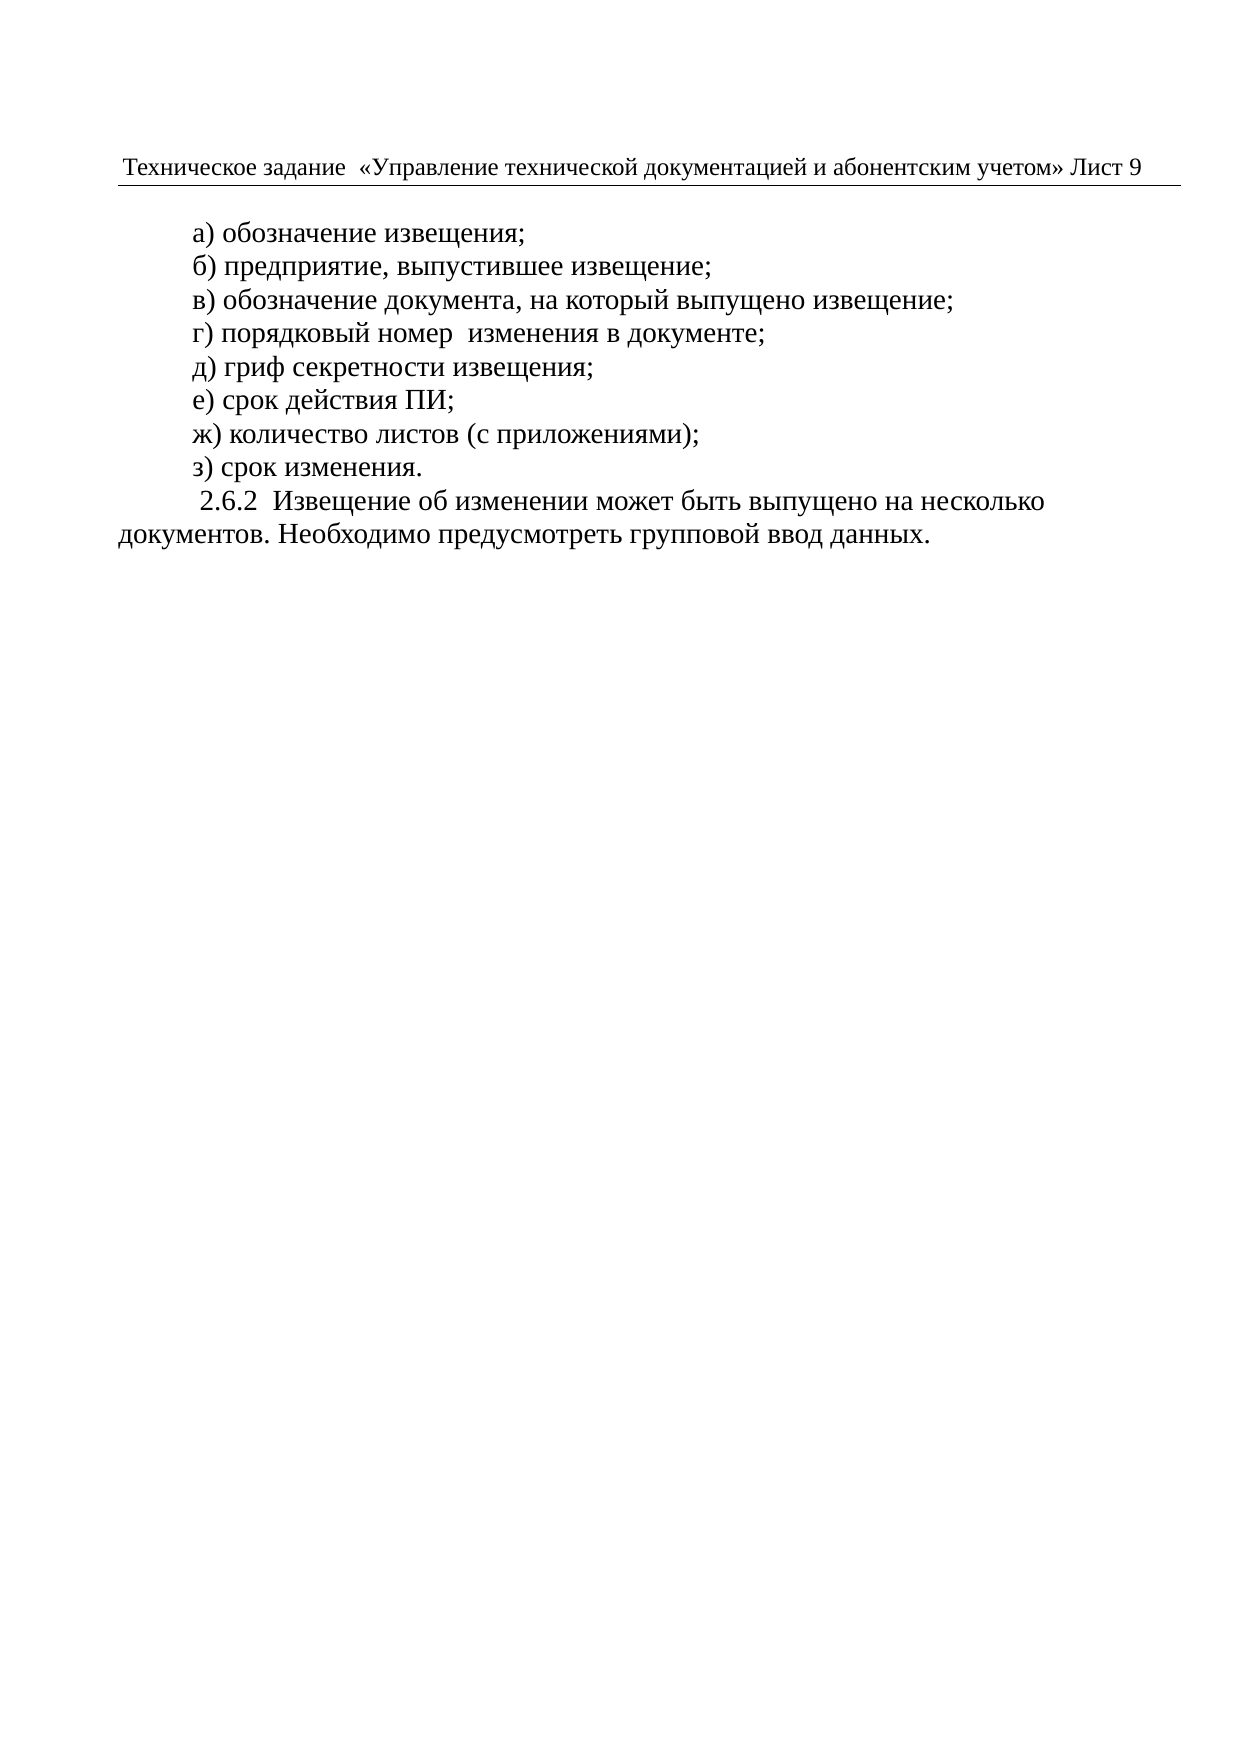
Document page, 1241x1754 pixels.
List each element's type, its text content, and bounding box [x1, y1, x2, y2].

list срок изменения. [118, 449, 1181, 483]
list предприятие, выпустившее извещение; [118, 248, 1181, 282]
list срок действия ПИ; [118, 382, 1181, 416]
list гриф секретности извещения; [118, 349, 1181, 382]
list количество листов (с приложениями); [118, 416, 1181, 449]
list обозначение извещения; [118, 215, 1181, 248]
list обозначение документа, на который выпущено извещение; [118, 282, 1181, 315]
list Извещение об изменении может быть выпущено на несколько документов. Необходимо предусмотреть групповой ввод данных. [118, 483, 1181, 550]
list порядковый номер изменения в документе; [118, 315, 1181, 349]
